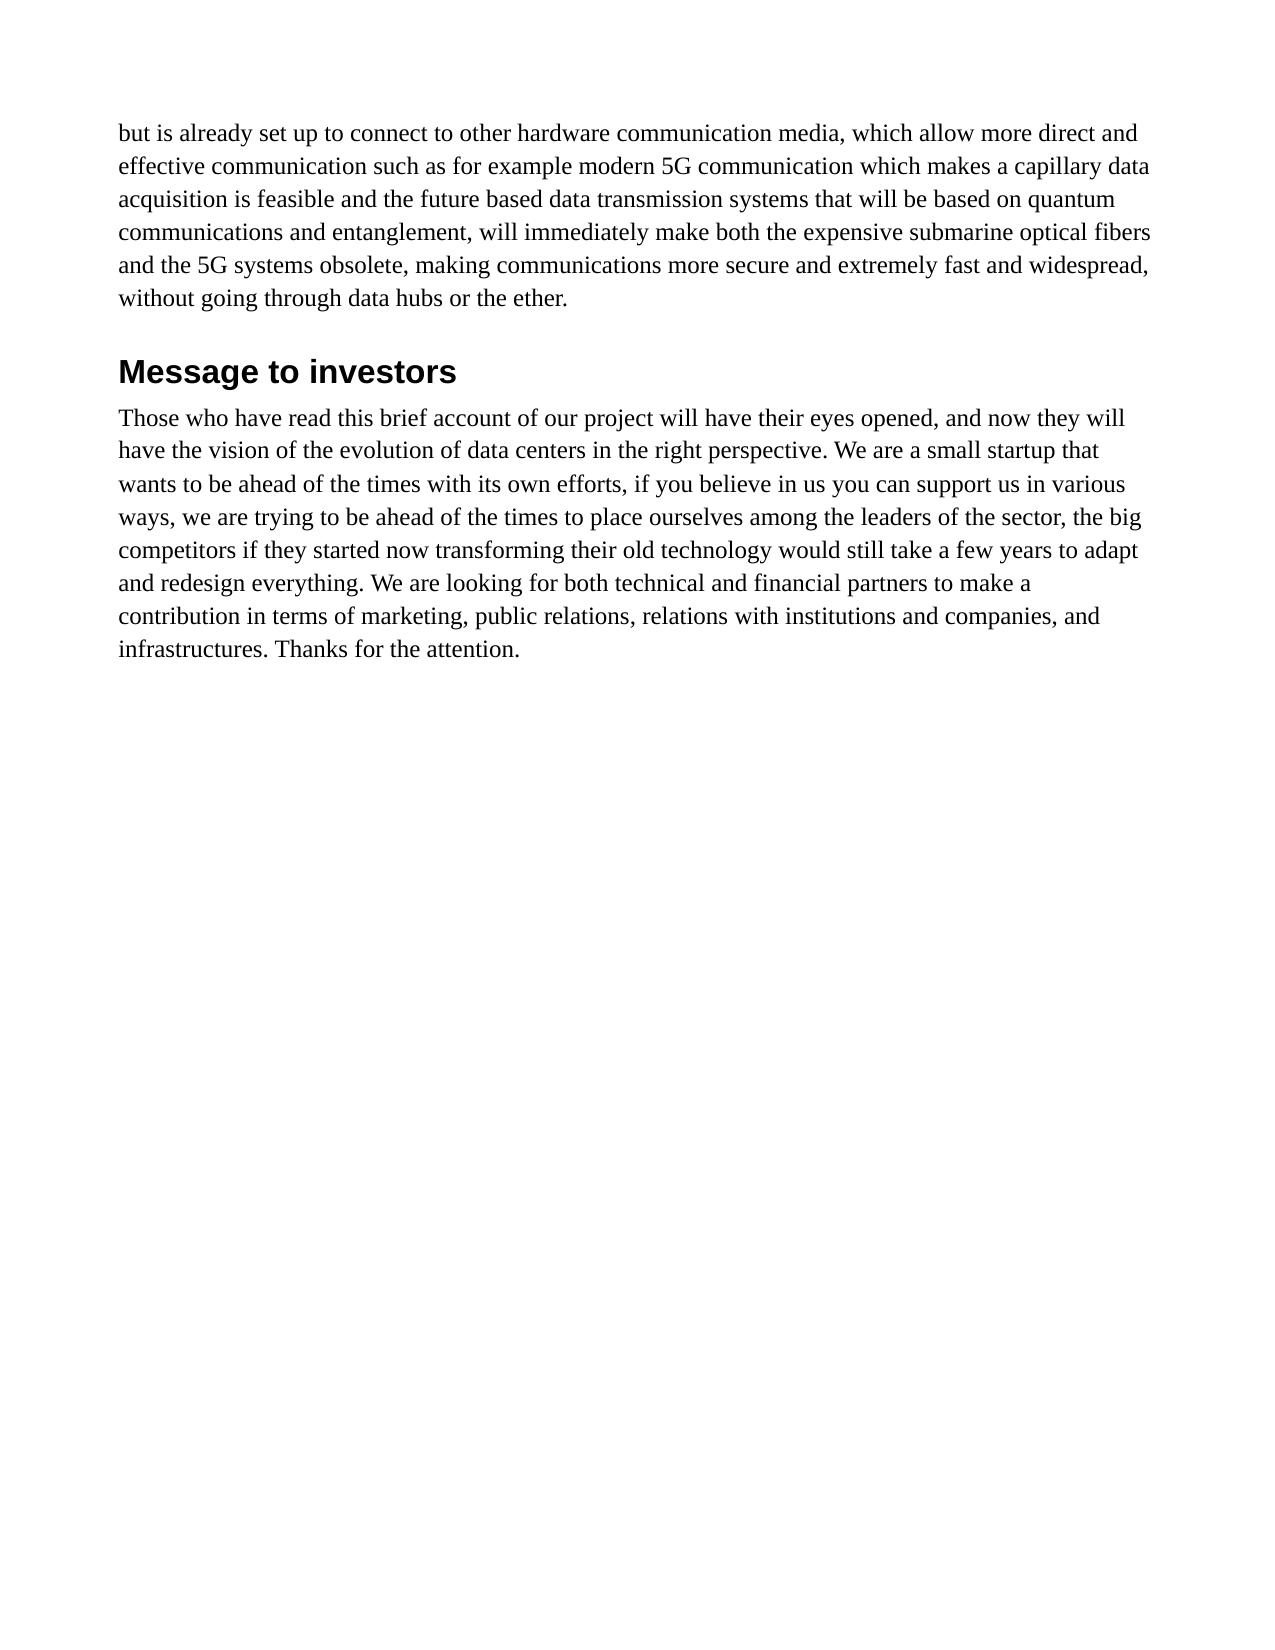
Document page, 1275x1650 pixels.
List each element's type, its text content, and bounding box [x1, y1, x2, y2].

text but is already set up to connect to other hardware communication media, which allow more direct and effective communication such as for example modern 5G communication which makes a capillary data acquisition is feasible and the future based data transmission systems that will be based on quantum communications and entanglement, will immediately make both the expensive submarine optical fibers and the 5G systems obsolete, making communications more secure and extremely fast and widespread, without going through data hubs or the ether. [118, 118, 1157, 312]
text Those who have read this brief account of our project will have their eyes opened, and now they will have the vision of the evolution of data centers in the right perspective. We are a small startup that wants to be ahead of the times with its own efforts, if you believe in us you can support us in various ways, we are trying to be ahead of the times to place ourselves among the leaders of the sector, the big competitors if they started now transforming their old technology would still take a few years to adapt and redesign everything. We are looking for both technical and financial partners to make a contribution in terms of marketing, public relations, relations with institutions and companies, and infrastructures. Thanks for the attention. [118, 403, 1157, 662]
subtitle Message to investors [118, 352, 1157, 390]
